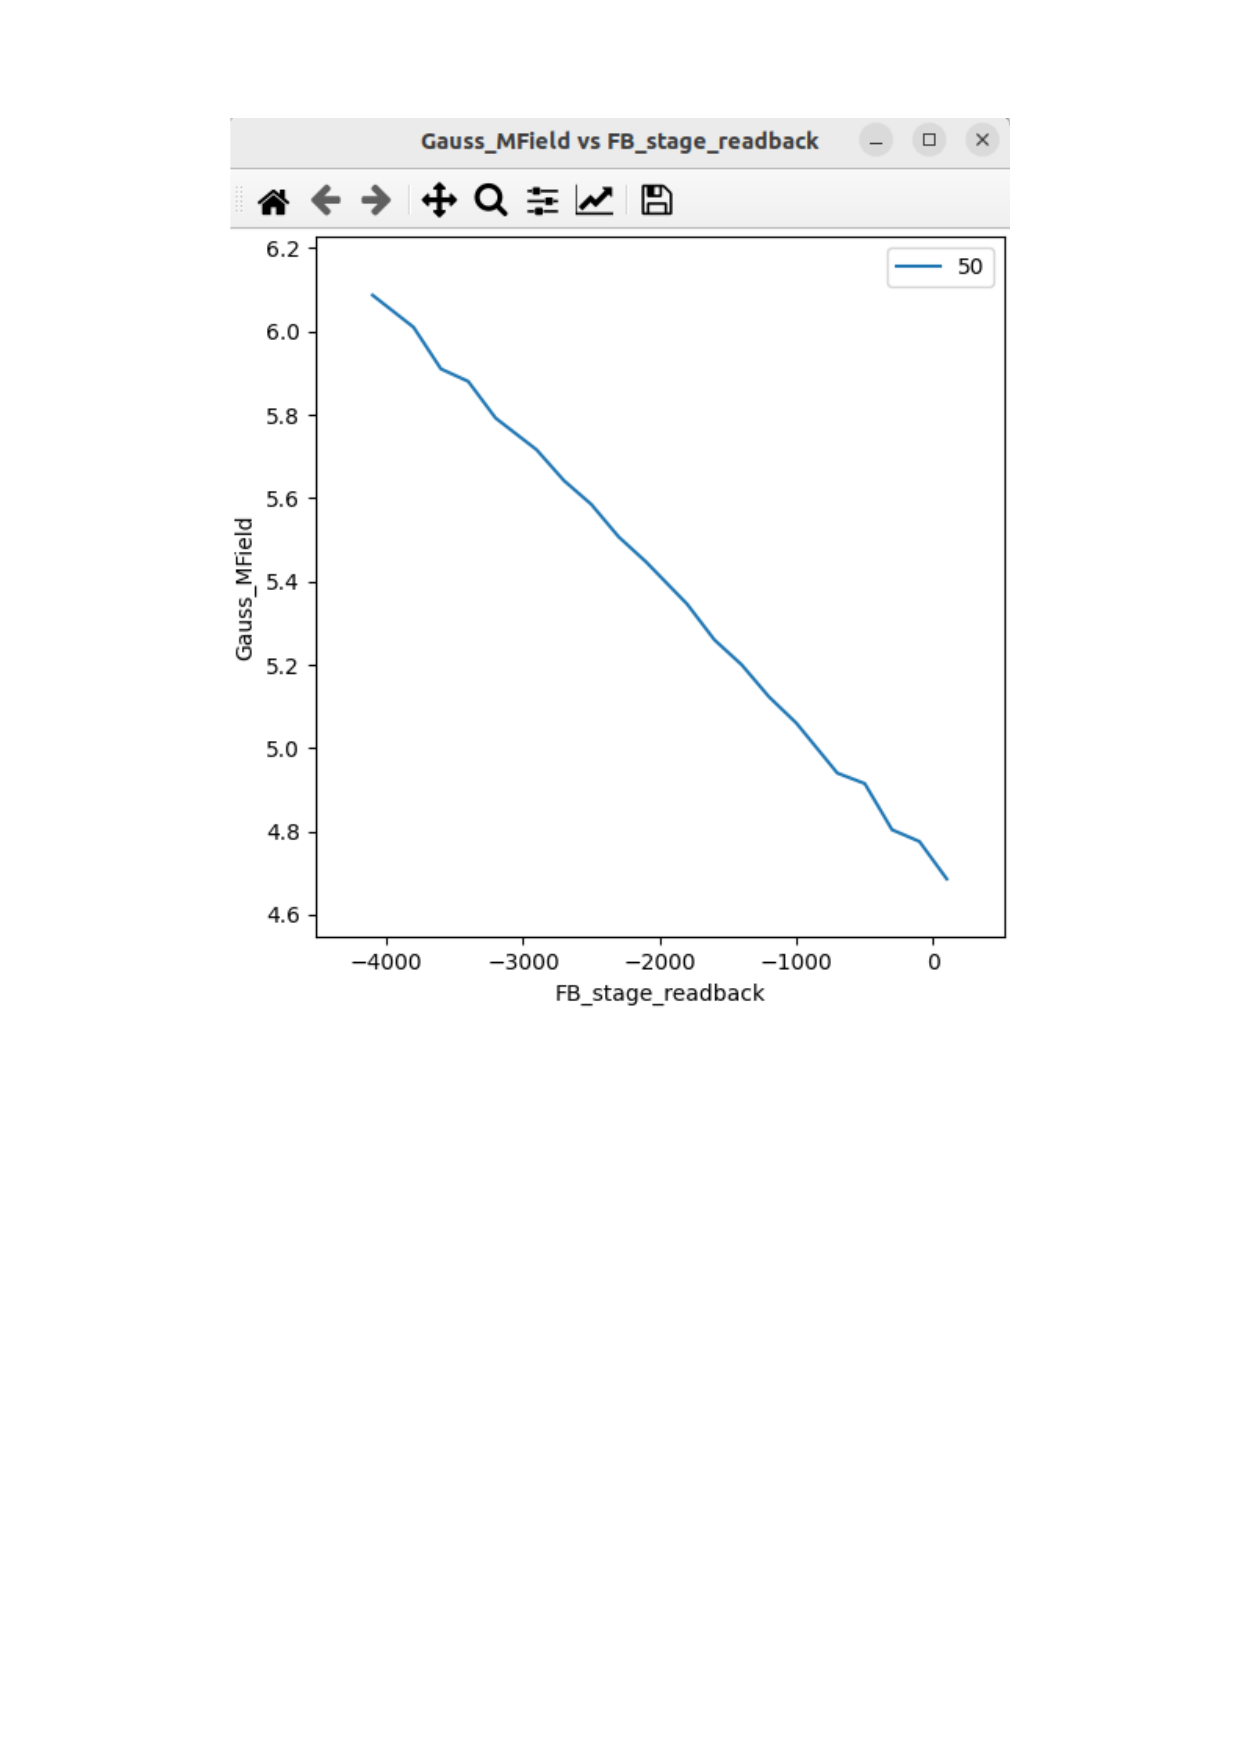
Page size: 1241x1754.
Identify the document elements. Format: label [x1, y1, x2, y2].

picture [230, 118, 1010, 1012]
